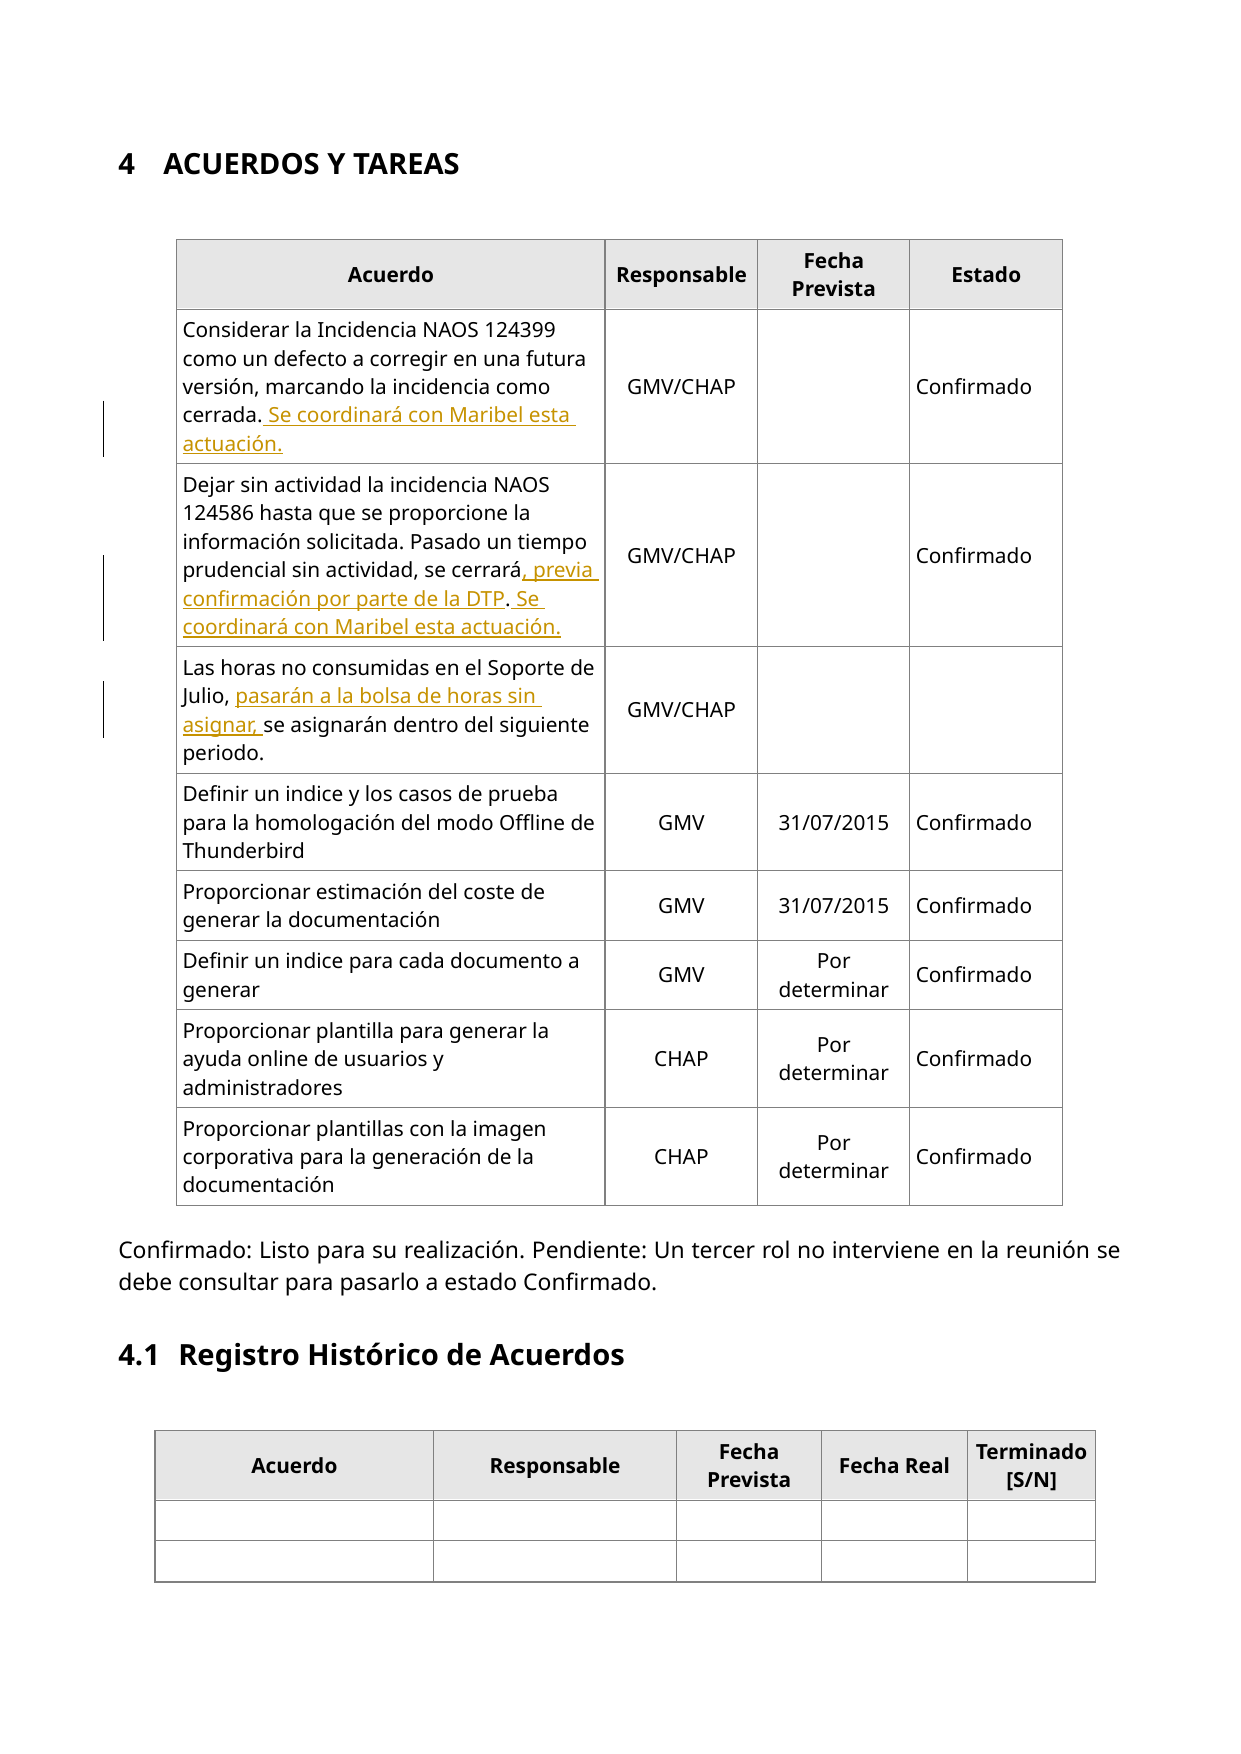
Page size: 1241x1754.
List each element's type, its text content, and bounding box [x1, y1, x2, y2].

table_header Fecha Prevista [677, 1431, 821, 1499]
table_cell [968, 1541, 1095, 1581]
table_cell [156, 1541, 433, 1581]
table_cell GMV [606, 774, 757, 870]
table_cell Las horas no consumidas en el Soporte de Julio, pasarán a la bolsa de horas sin asignar, se asignarán dentro del siguiente periodo. [177, 647, 604, 772]
table_header Estado [910, 240, 1062, 308]
table_cell Por determinar [758, 1108, 909, 1205]
table_cell [968, 1501, 1095, 1540]
table_cell [156, 1501, 433, 1540]
table_cell [758, 464, 909, 646]
table_cell Confirmado [910, 310, 1062, 463]
table_cell GMV [606, 941, 757, 1009]
table_cell [677, 1501, 821, 1540]
table_cell GMV/CHAP [606, 310, 757, 463]
table_cell Proporcionar plantilla para generar la ayuda online de usuarios y administradores [177, 1010, 604, 1107]
table_cell Dejar sin actividad la incidencia NAOS 124586 hasta que se proporcione la información solicitada. Pasado un tiempo prudencial sin actividad, se cerrará, previa confirmación por parte de la DTP. Se coordinará con Maribel esta actuación. [177, 464, 604, 646]
table_cell GMV/CHAP [606, 464, 757, 646]
table_header Responsable [434, 1431, 676, 1499]
table_cell Confirmado [910, 1010, 1062, 1107]
table_cell [677, 1541, 821, 1581]
table_cell Considerar la Incidencia NAOS 124399 como un defecto a corregir en una futura versión, marcando la incidencia como cerrada. Se coordinará con Maribel esta actuación. [177, 310, 604, 463]
table_cell CHAP [606, 1010, 757, 1107]
table_cell GMV [606, 871, 757, 940]
table_header Acuerdo [177, 240, 604, 308]
table_cell CHAP [606, 1108, 757, 1205]
table_cell Confirmado [910, 774, 1062, 870]
table_cell [822, 1541, 967, 1581]
table_cell Confirmado [910, 871, 1062, 940]
table_cell 31/07/2015 [758, 871, 909, 940]
table_cell [434, 1541, 676, 1581]
subtitle Registro Histórico de Acuerdos [118, 1334, 1122, 1374]
table_cell Proporcionar plantillas con la imagen corporativa para la generación de la documentación [177, 1108, 604, 1205]
table_cell [822, 1501, 967, 1540]
subtitle ACUERDOS Y TAREAS [118, 143, 1122, 183]
table_cell 31/07/2015 [758, 774, 909, 870]
table_cell Confirmado [910, 464, 1062, 646]
table_cell Por determinar [758, 941, 909, 1009]
table_cell Por determinar [758, 1010, 909, 1107]
table_header Acuerdo [156, 1431, 433, 1499]
table_header Fecha Real [822, 1431, 967, 1499]
table_cell Confirmado [910, 1108, 1062, 1205]
table_cell Proporcionar estimación del coste de generar la documentación [177, 871, 604, 940]
table_cell [758, 647, 909, 772]
table_cell Definir un indice para cada documento a generar [177, 941, 604, 1009]
table_header Fecha Prevista [758, 240, 909, 308]
table_cell [434, 1501, 676, 1540]
table_header Terminado [S/N] [968, 1431, 1095, 1499]
table_cell [910, 647, 1062, 772]
table_header Responsable [606, 240, 757, 308]
table_cell GMV/CHAP [606, 647, 757, 772]
table_cell Confirmado [910, 941, 1062, 1009]
table_cell [758, 310, 909, 463]
text Confirmado: Listo para su realización. Pendiente: Un tercer rol no interviene en la reunión se debe consultar para pasarlo a estado Confirmado. [118, 1234, 1122, 1297]
table_cell Definir un indice y los casos de prueba para la homologación del modo Offline de Thunderbird [177, 774, 604, 870]
